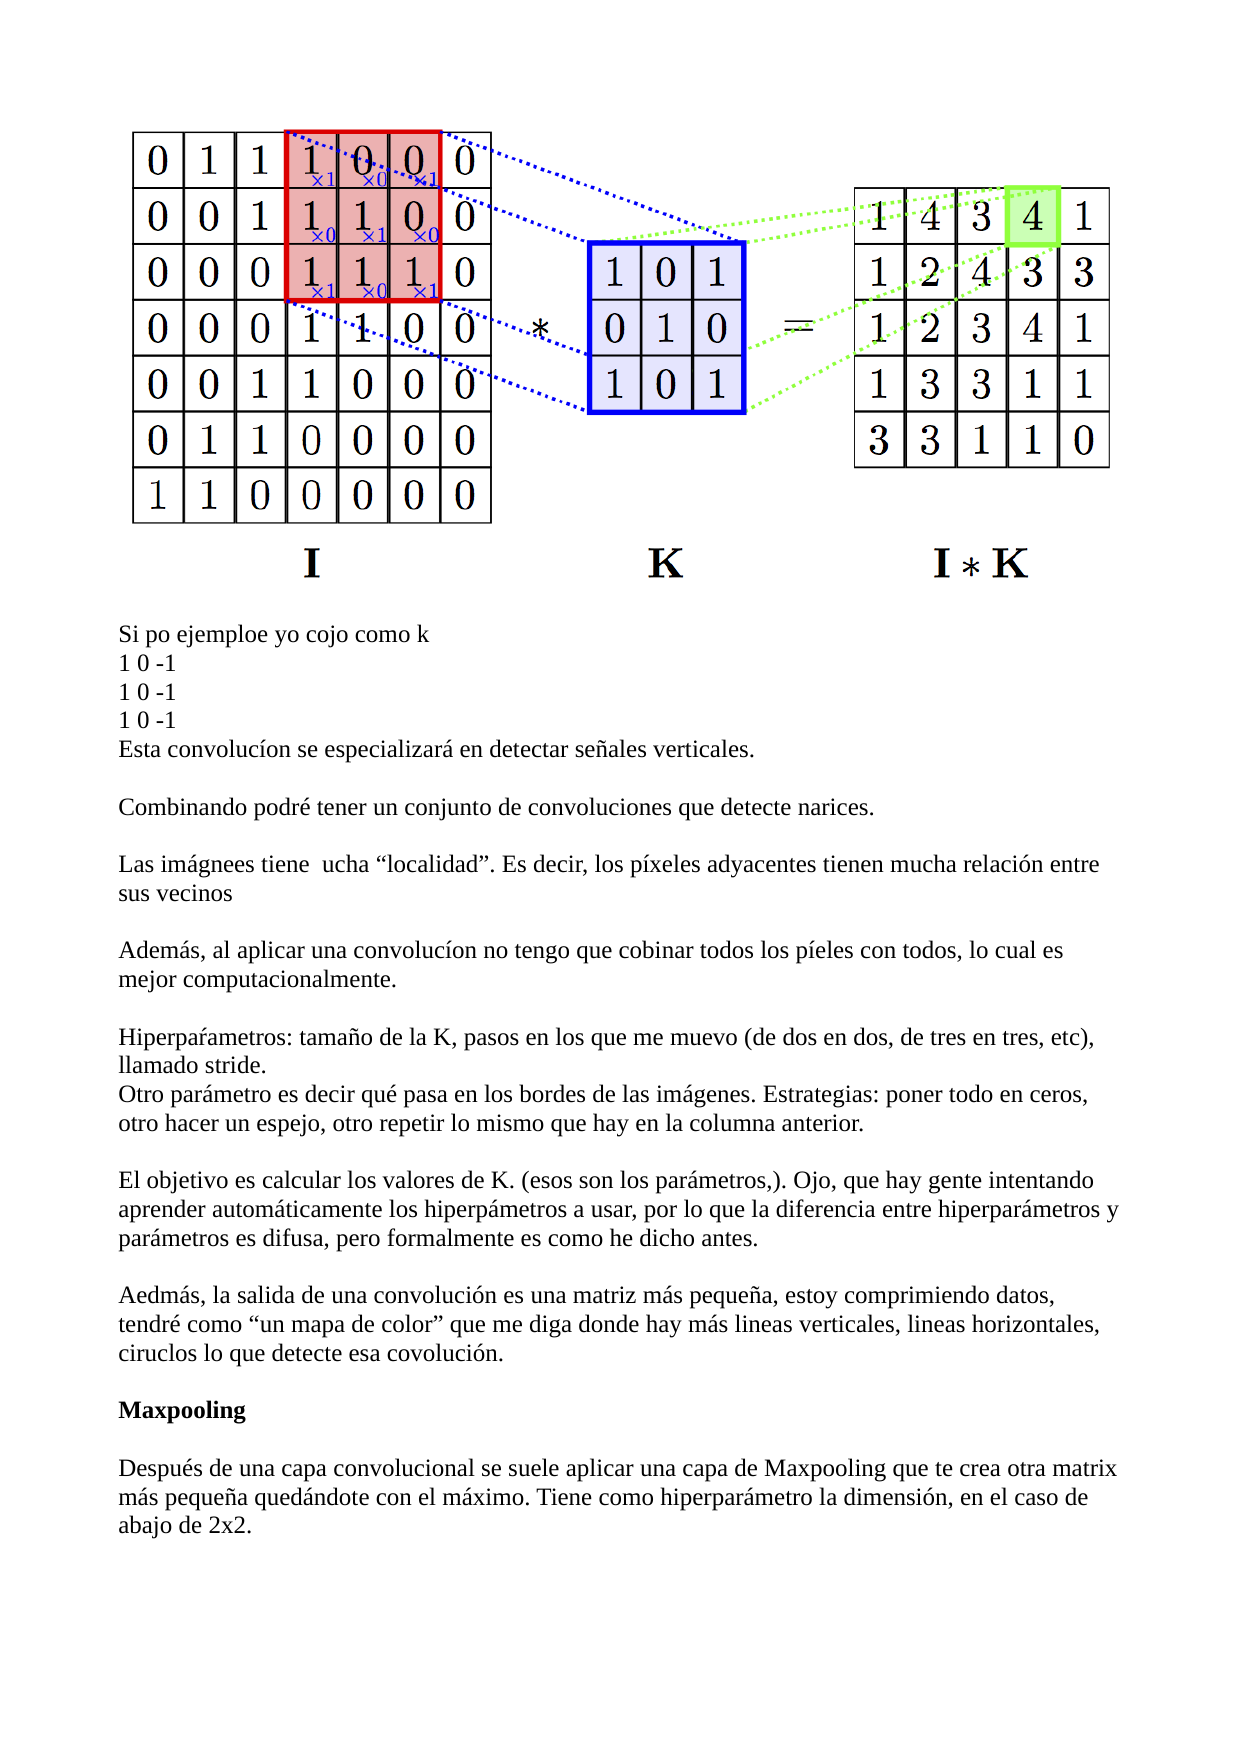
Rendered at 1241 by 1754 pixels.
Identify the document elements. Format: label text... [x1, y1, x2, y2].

text Otro parámetro es decir qué pasa en los bordes de las imágenes. Estrategias: poner todo en ceros, otro hacer un espejo, otro repetir lo mismo que hay en la columna anterior. [118, 1079, 1122, 1137]
text Además, al aplicar una convolucíon no tengo que cobinar todos los píeles con todos, lo cual es mejor computacionalmente. [118, 935, 1122, 993]
text Combinando podré tener un conjunto de convoluciones que detecte narices. [118, 792, 1122, 820]
text 1 0 -1 [118, 648, 1122, 677]
text Esta convolucíon se especializará en detectar señales verticales. [118, 734, 1122, 763]
text Las imágnees tiene ucha “localidad”. Es decir, los píxeles adyacentes tienen mucha relación entre sus vecinos [118, 849, 1122, 907]
text 1 0 -1 [118, 705, 1122, 734]
text Si po ejemploe yo cojo como k [118, 619, 1122, 648]
text 1 0 -1 [118, 677, 1122, 705]
text Después de una capa convolucional se suele aplicar una capa de Maxpooling que te crea otra matrix más pequeña quedándote con el máximo. Tiene como hiperparámetro la dimensión, en el caso de abajo de 2x2. [118, 1453, 1122, 1539]
text El objetivo es calcular los valores de K. (esos son los parámetros,). Ojo, que hay gente intentando aprender automáticamente los hiperpámetros a usar, por lo que la diferencia entre hiperparámetros y parámetros es difusa, pero formalmente es como he dicho antes. [118, 1165, 1122, 1252]
text Aedmás, la salida de una convolución es una matriz más pequeña, estoy comprimiendo datos, tendré como “un mapa de color” que me diga donde hay más lineas verticales, lineas horizontales, ciruclos lo que detecte esa covolución. [118, 1280, 1122, 1367]
text Hiperpaŕametros: tamaño de la K, pasos en los que me muevo (de dos en dos, de tres en tres, etc), llamado stride. [118, 1022, 1122, 1079]
picture [118, 118, 1123, 591]
text Maxpooling [118, 1395, 1122, 1424]
